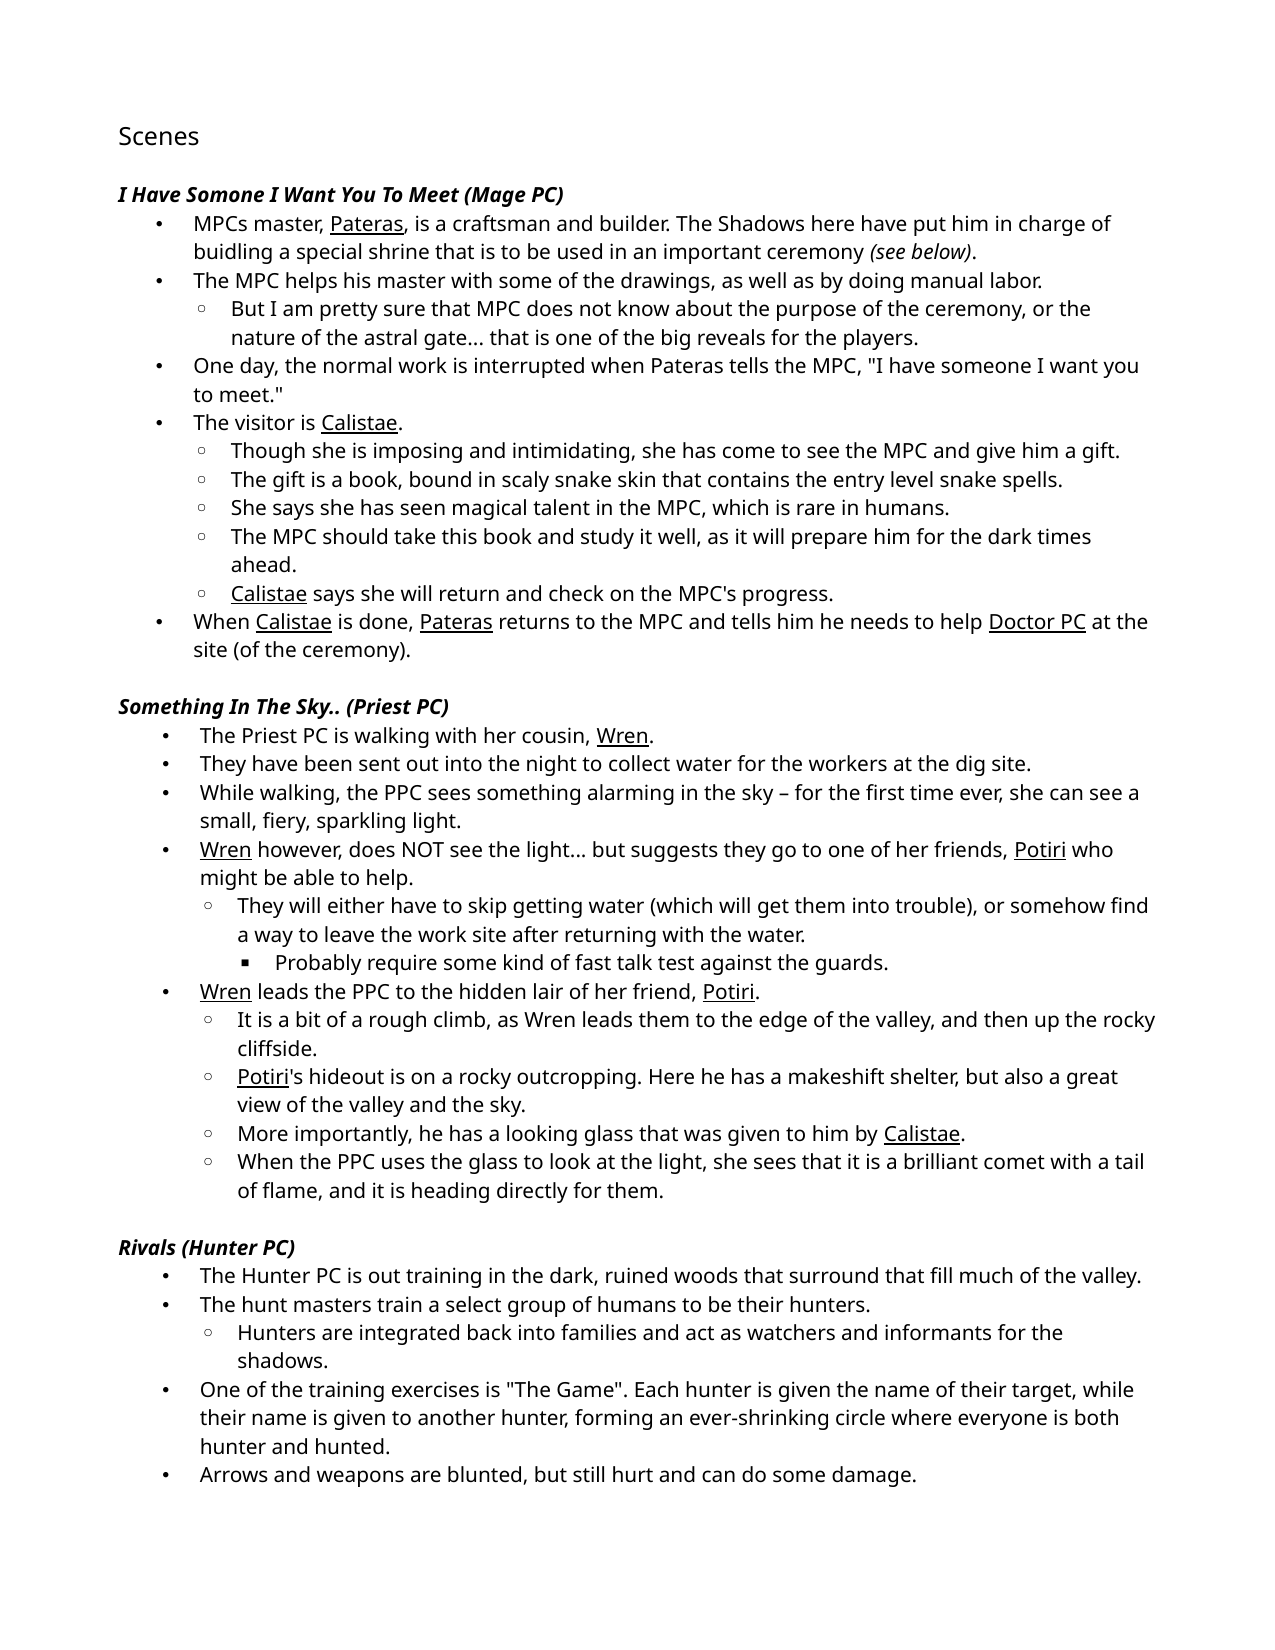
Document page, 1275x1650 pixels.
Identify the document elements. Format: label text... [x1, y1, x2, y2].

list The gift is a book, bound in scaly snake skin that contains the entry level snake spells. [193, 465, 1157, 493]
list Though she is imposing and intimidating, she has come to see the MPC and give him a gift. [193, 437, 1157, 465]
list Calistae says she will return and check on the MPC's progress. [193, 579, 1157, 607]
list While walking, the PPC sees something alarming in the sky – for the first time ever, she can see a small, fiery, sparkling light. [162, 778, 1157, 835]
list Potiri's hideout is on a rocky outcropping. Here he has a makeshift shelter, but also a great view of the valley and the sky. [199, 1062, 1157, 1119]
list The Hunter PC is out training in the dark, ruined woods that surround that fill much of the valley. [162, 1261, 1157, 1290]
list The MPC helps his master with some of the drawings, as well as by doing manual labor. [156, 266, 1157, 294]
list The MPC should take this book and study it well, as it will prepare him for the dark times ahead. [193, 522, 1157, 579]
list But I am pretty sure that MPC does not know about the purpose of the ceremony, or the nature of the astral gate... that is one of the big reveals for the players. [193, 294, 1157, 351]
list One day, the normal work is interrupted when Pateras tells the MPC, "I have someone I want you to meet." [156, 351, 1157, 408]
list Wren leads the PPC to the hidden lair of her friend, Potiri. [162, 977, 1157, 1005]
list Probably require some kind of fast talk test against the guards. [237, 948, 1157, 977]
list They will either have to skip getting water (which will get them into trouble), or somehow find a way to leave the work site after returning with the water. [199, 892, 1157, 948]
list Wren however, does NOT see the light... but suggests they go to one of her friends, Potiri who might be able to help. [162, 835, 1157, 892]
text Scenes [118, 118, 1157, 152]
list The visitor is Calistae. [156, 408, 1157, 437]
text Rivals (Hunter PC) [118, 1233, 1157, 1261]
text Something In The Sky.. (Priest PC) [118, 692, 1157, 721]
list She says she has seen magical talent in the MPC, which is rare in humans. [193, 493, 1157, 522]
list MPCs master, Pateras, is a craftsman and builder. The Shadows here have put him in charge of buidling a special shrine that is to be used in an important ceremony (see below). [156, 209, 1157, 266]
list Arrows and weapons are blunted, but still hurt and can do some damage. [162, 1460, 1157, 1489]
list The Priest PC is walking with her cousin, Wren. [162, 721, 1157, 749]
list More importantly, he has a looking glass that was given to him by Calistae. [199, 1119, 1157, 1147]
list When the PPC uses the glass to look at the light, she sees that it is a brilliant comet with a tail of flame, and it is heading directly for them. [199, 1147, 1157, 1204]
list Hunters are integrated back into families and act as watchers and informants for the shadows. [199, 1318, 1157, 1375]
list They have been sent out into the night to collect water for the workers at the dig site. [162, 749, 1157, 778]
text I Have Somone I Want You To Meet (Mage PC) [118, 181, 1157, 209]
list It is a bit of a rough climb, as Wren leads them to the edge of the valley, and then up the rocky cliffside. [199, 1005, 1157, 1062]
list The hunt masters train a select group of humans to be their hunters. [162, 1290, 1157, 1318]
list One of the training exercises is "The Game". Each hunter is given the name of their target, while their name is given to another hunter, forming an ever-shrinking circle where everyone is both hunter and hunted. [162, 1375, 1157, 1460]
list When Calistae is done, Pateras returns to the MPC and tells him he needs to help Doctor PC at the site (of the ceremony). [156, 607, 1157, 664]
